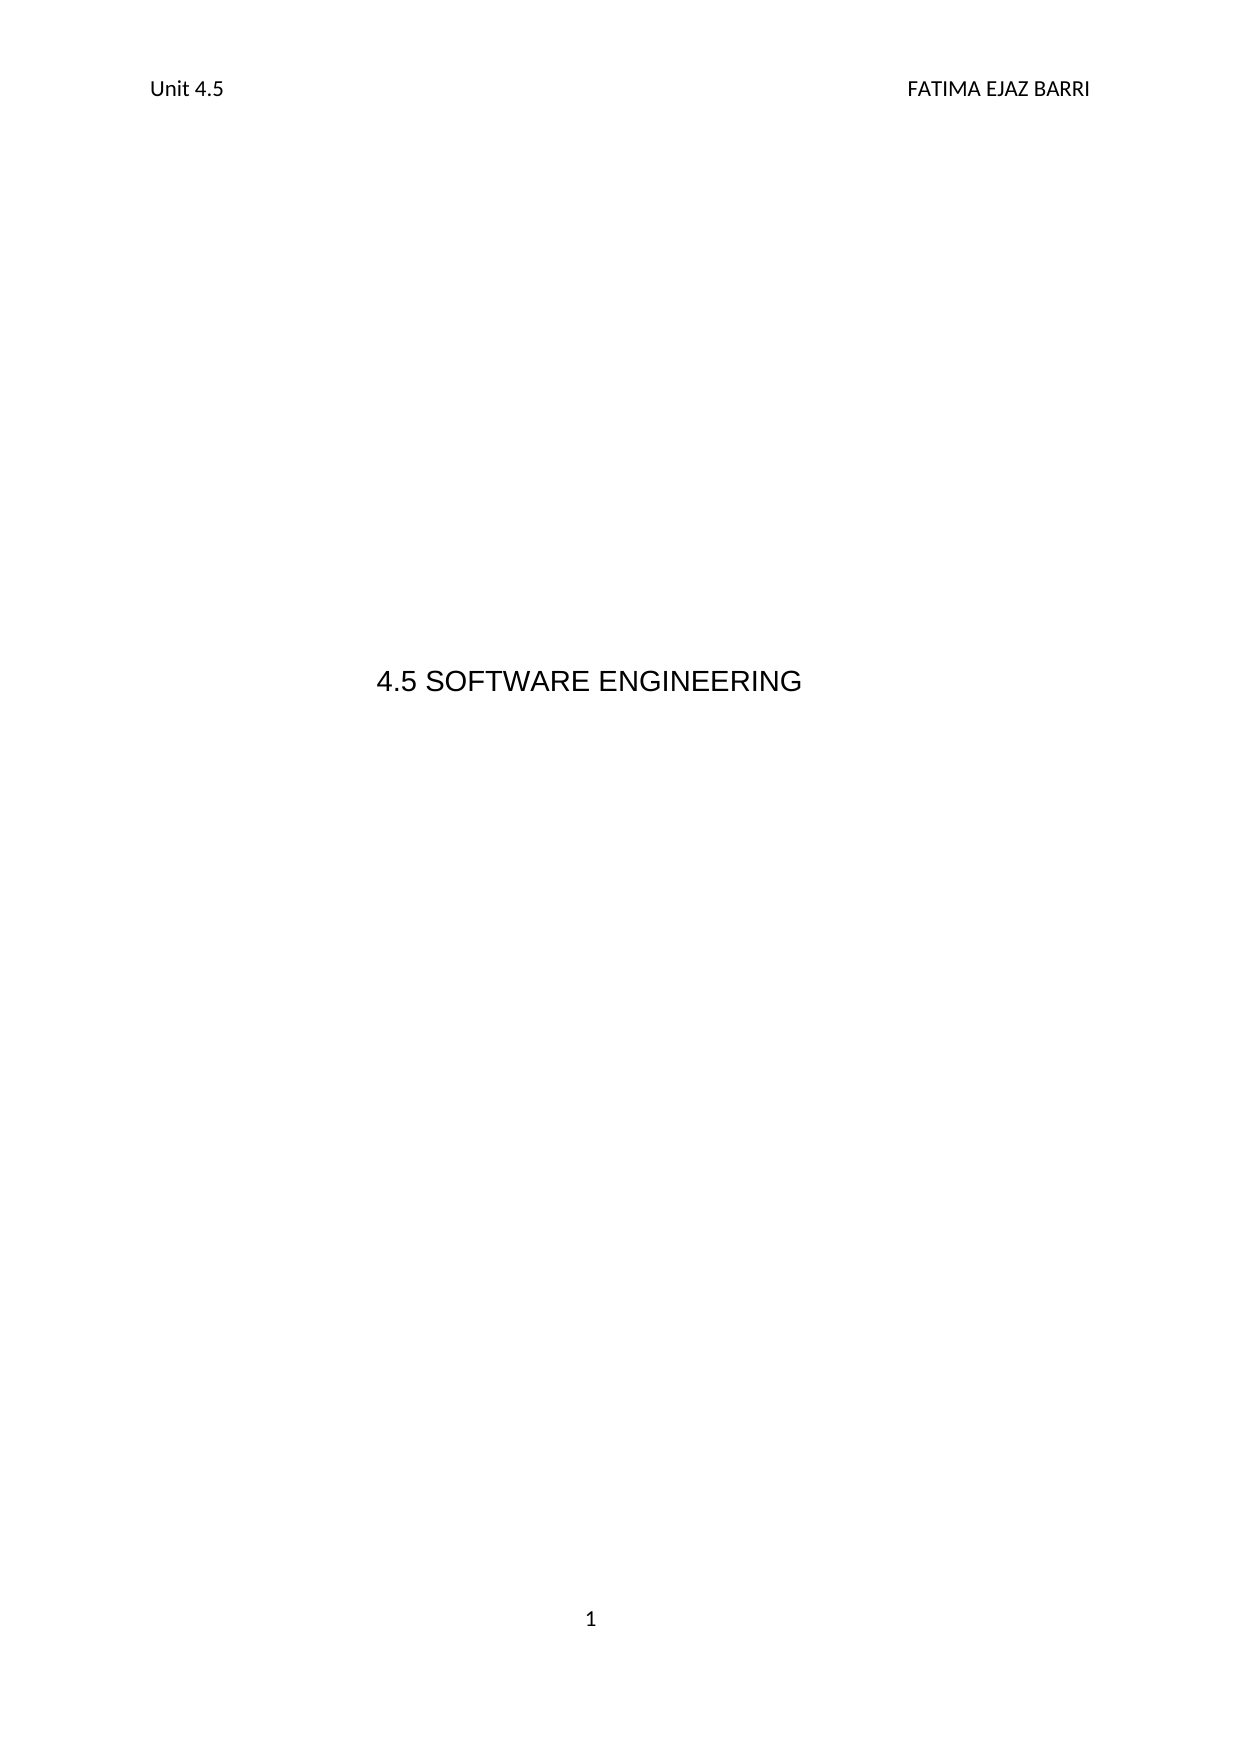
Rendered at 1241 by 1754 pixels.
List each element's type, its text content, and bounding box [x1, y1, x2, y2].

text 4.5 SOFTWARE ENGINEERING [150, 664, 1090, 698]
